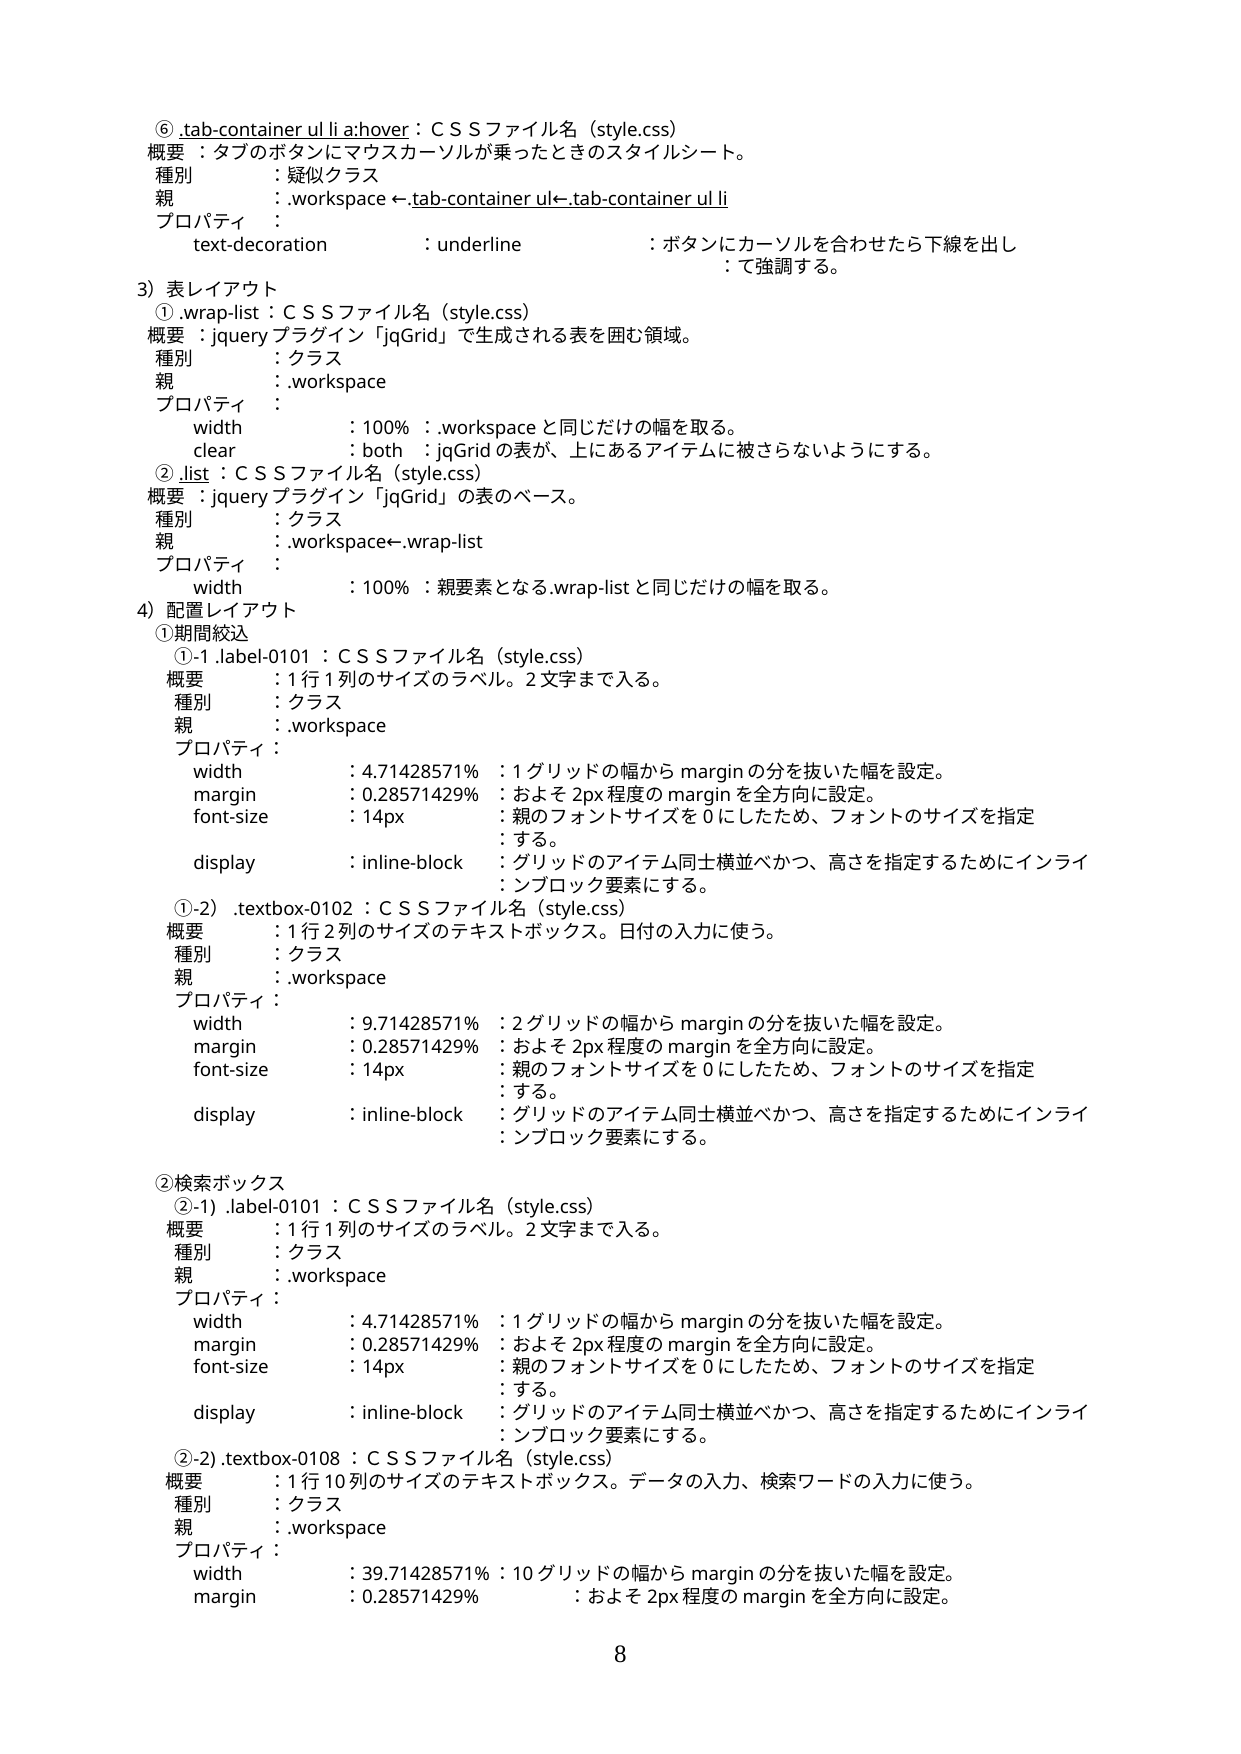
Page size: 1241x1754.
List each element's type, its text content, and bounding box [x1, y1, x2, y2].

text ：する。 [118, 828, 1122, 851]
text ①-2） .textbox-0102 ：ＣＳＳファイル名（style.css） [118, 897, 1122, 920]
text プロパティ ： [118, 210, 1122, 233]
text margin ：0.28571429% ：およそ2px程度のmarginを全方向に設定。 [118, 1333, 1122, 1356]
text 概要 ：1行2列のサイズのテキストボックス。日付の入力に使う。 [118, 920, 1122, 943]
text ② .list ：ＣＳＳファイル名（style.css） [118, 462, 1122, 485]
text font-size ：14px ：親のフォントサイズを0にしたため、フォントのサイズを指定 [118, 806, 1122, 828]
text ①-1 .label-0101 ：ＣＳＳファイル名（style.css） [118, 645, 1122, 668]
text 種別 ：クラス [118, 943, 1122, 966]
text プロパティ： [118, 737, 1122, 760]
text 親 ：.workspace←.wrap-list [118, 531, 1122, 553]
text ① .wrap-list ：ＣＳＳファイル名（style.css） [118, 301, 1122, 324]
text 親 ：.workspace [118, 966, 1122, 989]
text width ：9.71428571% ：2グリッドの幅からmarginの分を抜いた幅を設定。 [118, 1012, 1122, 1035]
text 親 ：.workspace [118, 1516, 1122, 1539]
text width ：39.71428571% ：10グリッドの幅からmarginの分を抜いた幅を設定。 [118, 1562, 1122, 1585]
text display ：inline-block ：グリッドのアイテム同士横並べかつ、高さを指定するためにインライ [118, 1103, 1122, 1126]
text プロパティ： [118, 1539, 1122, 1562]
text 4）配置レイアウト [118, 599, 1122, 622]
text width ：4.71428571% ：1グリッドの幅からmarginの分を抜いた幅を設定。 [118, 1310, 1122, 1333]
text ：ンブロック要素にする。 [118, 1424, 1122, 1447]
text 種別 ：クラス [118, 691, 1122, 714]
text ⑥ .tab-container ul li a:hover：ＣＳＳファイル名（style.css） [118, 118, 1122, 141]
text 種別 ：クラス [118, 508, 1122, 531]
text ：する。 [118, 1081, 1122, 1103]
text margin ：0.28571429% ：およそ2px程度のmarginを全方向に設定。 [118, 783, 1122, 806]
text font-size ：14px ：親のフォントサイズを0にしたため、フォントのサイズを指定 [118, 1058, 1122, 1081]
text ：ンブロック要素にする。 [118, 874, 1122, 897]
text text-decoration ：underline ：ボタンにカーソルを合わせたら下線を出し [118, 233, 1122, 256]
text 親 ：.workspace ←.tab-container ul←.tab-container ul li [118, 187, 1122, 210]
text margin ：0.28571429% ：およそ2px程度のmarginを全方向に設定。 [118, 1035, 1122, 1058]
text width ：4.71428571% ：1グリッドの幅からmarginの分を抜いた幅を設定。 [118, 760, 1122, 783]
text width ：100% ：親要素となる.wrap-listと同じだけの幅を取る。 [118, 576, 1122, 599]
text 概要 ：タブのボタンにマウスカーソルが乗ったときのスタイルシート。 [118, 141, 1122, 164]
text 種別 ：疑似クラス [118, 164, 1122, 187]
text margin ：0.28571429% ：およそ2px程度のmarginを全方向に設定。 [118, 1585, 1122, 1608]
text font-size ：14px ：親のフォントサイズを0にしたため、フォントのサイズを指定 [118, 1356, 1122, 1378]
text ②検索ボックス [118, 1172, 1122, 1195]
text ：する。 [118, 1378, 1122, 1401]
text 親 ：.workspace [118, 370, 1122, 393]
text 種別 ：クラス [118, 1493, 1122, 1516]
text 種別 ：クラス [118, 347, 1122, 370]
text 概要 ：1行1列のサイズのラベル。2文字まで入る。 [118, 1218, 1122, 1241]
text 種別 ：クラス [118, 1241, 1122, 1264]
text 概要 ：1行10列のサイズのテキストボックス。データの入力、検索ワードの入力に使う。 [118, 1470, 1122, 1493]
text プロパティ ： [118, 393, 1122, 416]
text ①期間絞込 [118, 622, 1122, 645]
text ②-2) .textbox-0108 ：ＣＳＳファイル名（style.css） [118, 1447, 1122, 1470]
text display ：inline-block ：グリッドのアイテム同士横並べかつ、高さを指定するためにインライ [118, 851, 1122, 874]
text ：ンブロック要素にする。 [118, 1126, 1122, 1149]
text display ：inline-block ：グリッドのアイテム同士横並べかつ、高さを指定するためにインライ [118, 1401, 1122, 1424]
text 親 ：.workspace [118, 1264, 1122, 1287]
text 概要 ：jqueryプラグイン「jqGrid」の表のベース。 [118, 485, 1122, 508]
text 概要 ：1行1列のサイズのラベル。2文字まで入る。 [118, 668, 1122, 691]
text 3）表レイアウト [118, 278, 1122, 301]
text width ：100% ：.workspaceと同じだけの幅を取る。 [118, 416, 1122, 439]
text プロパティ： [118, 989, 1122, 1012]
text プロパティ： [118, 1287, 1122, 1310]
text ：て強調する。 [118, 256, 1122, 278]
text 親 ：.workspace [118, 714, 1122, 737]
text clear ：both ：jqGridの表が、上にあるアイテムに被さらないようにする。 [118, 439, 1122, 462]
text 概要 ：jqueryプラグイン「jqGrid」で生成される表を囲む領域。 [118, 324, 1122, 347]
text ②-1) .label-0101 ：ＣＳＳファイル名（style.css） [118, 1195, 1122, 1218]
text プロパティ ： [118, 553, 1122, 576]
